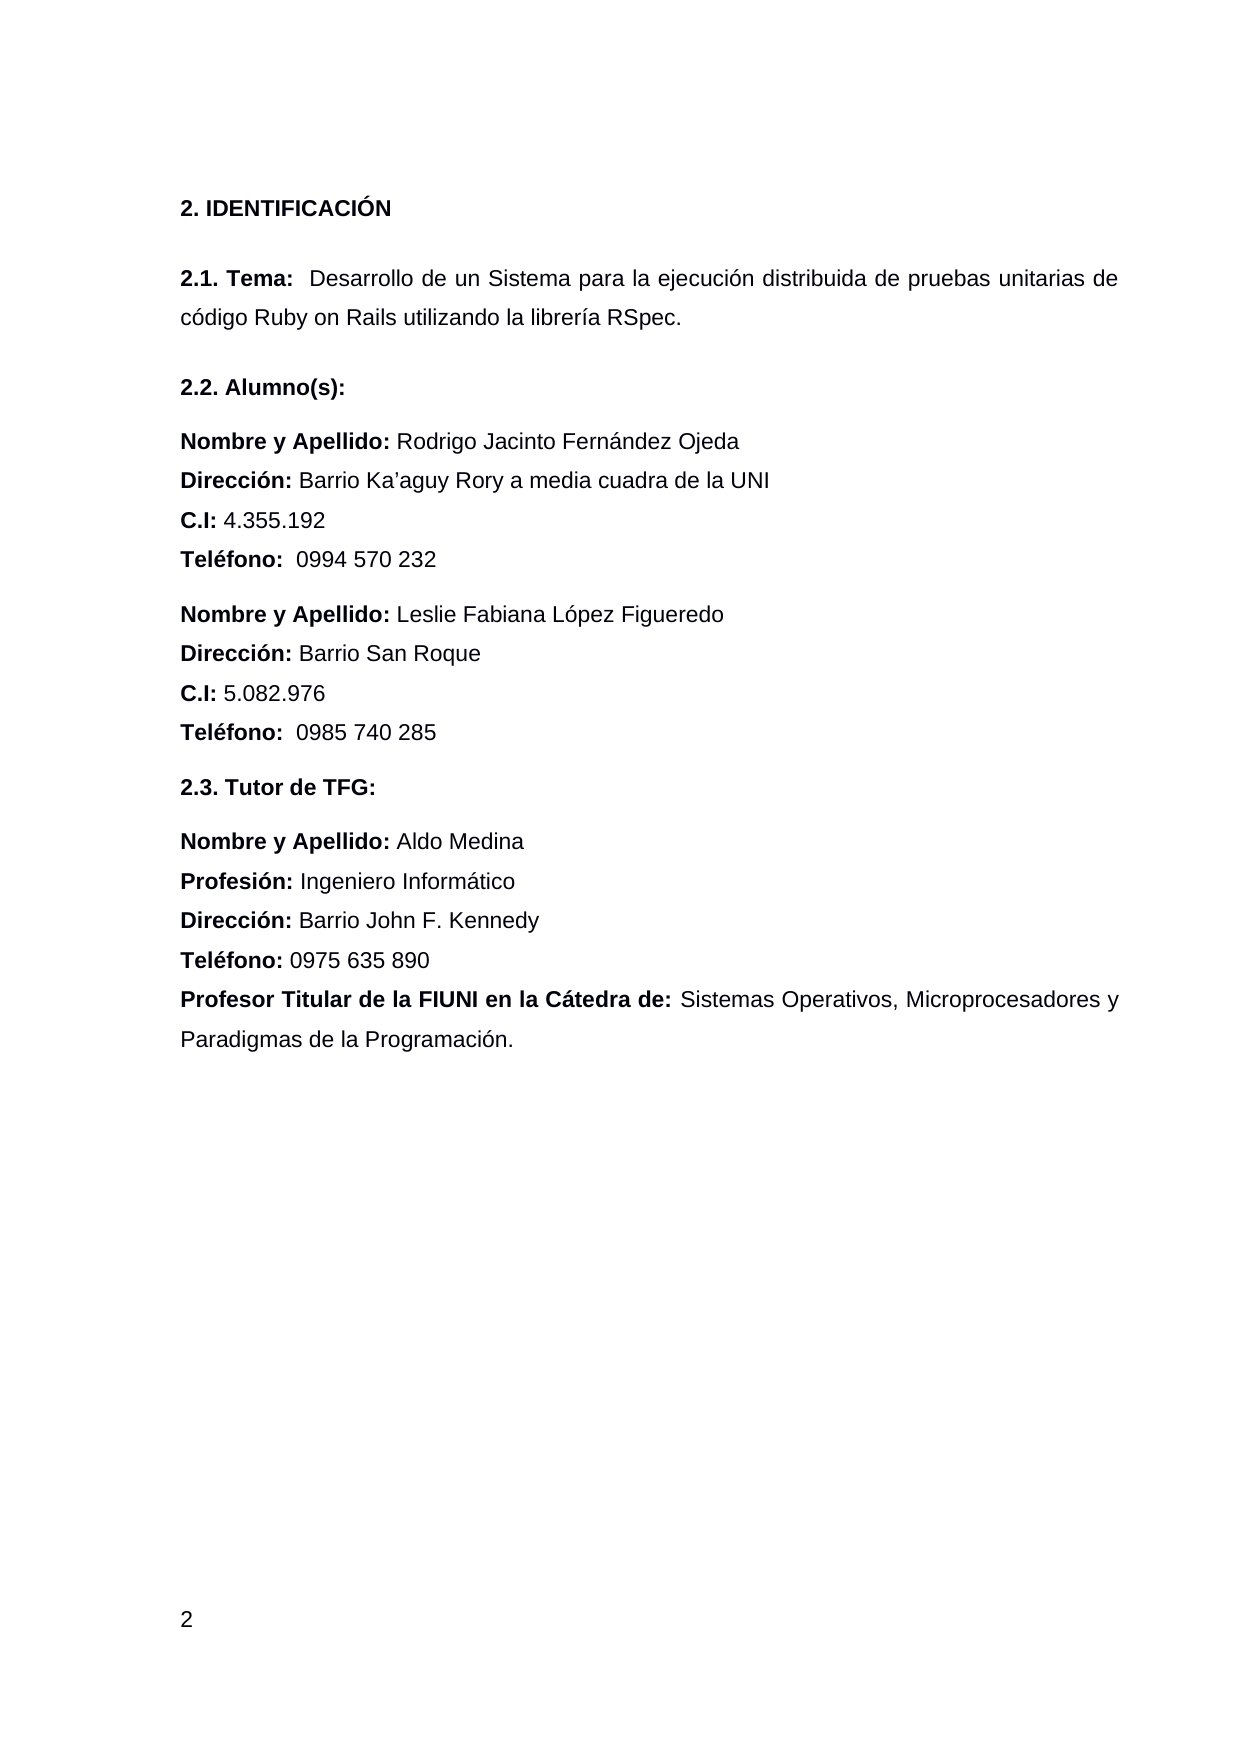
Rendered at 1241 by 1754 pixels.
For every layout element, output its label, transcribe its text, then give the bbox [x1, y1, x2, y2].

text Teléfono: 0994 570 232 [180, 546, 1119, 573]
text Dirección: Barrio Ka’aguy Rory a media cuadra de la UNI [180, 467, 1119, 494]
text Nombre y Apellido: Leslie Fabiana López Figueredo [180, 601, 1119, 627]
text Nombre y Apellido: Aldo Medina [180, 828, 1119, 854]
text 2.3. Tutor de TFG: [180, 774, 1119, 800]
text Dirección: Barrio John F. Kennedy [180, 907, 1119, 933]
text Nombre y Apellido: Rodrigo Jacinto Fernández Ojeda [180, 428, 1119, 454]
text C.I: 5.082.976 [180, 680, 1119, 706]
text Teléfono: 0975 635 890 [180, 947, 1119, 973]
text 2.2. Alumno(s): [180, 373, 1119, 400]
text Dirección: Barrio San Roque [180, 640, 1119, 667]
text Teléfono: 0985 740 285 [180, 719, 1119, 746]
text Profesor Titular de la FIUNI en la Cátedra de: Sistemas Operativos, Microprocesadores y Paradigmas de la Programación. [180, 986, 1119, 1052]
text 2.1. Tema: Desarrollo de un Sistema para la ejecución distribuida de pruebas unitarias de código Ruby on Rails utilizando la librería RSpec. [180, 264, 1119, 330]
text Profesión: Ingeniero Informático [180, 868, 1119, 894]
text C.I: 4.355.192 [180, 507, 1119, 533]
title 2. IDENTIFICACIÓN [180, 195, 1119, 221]
